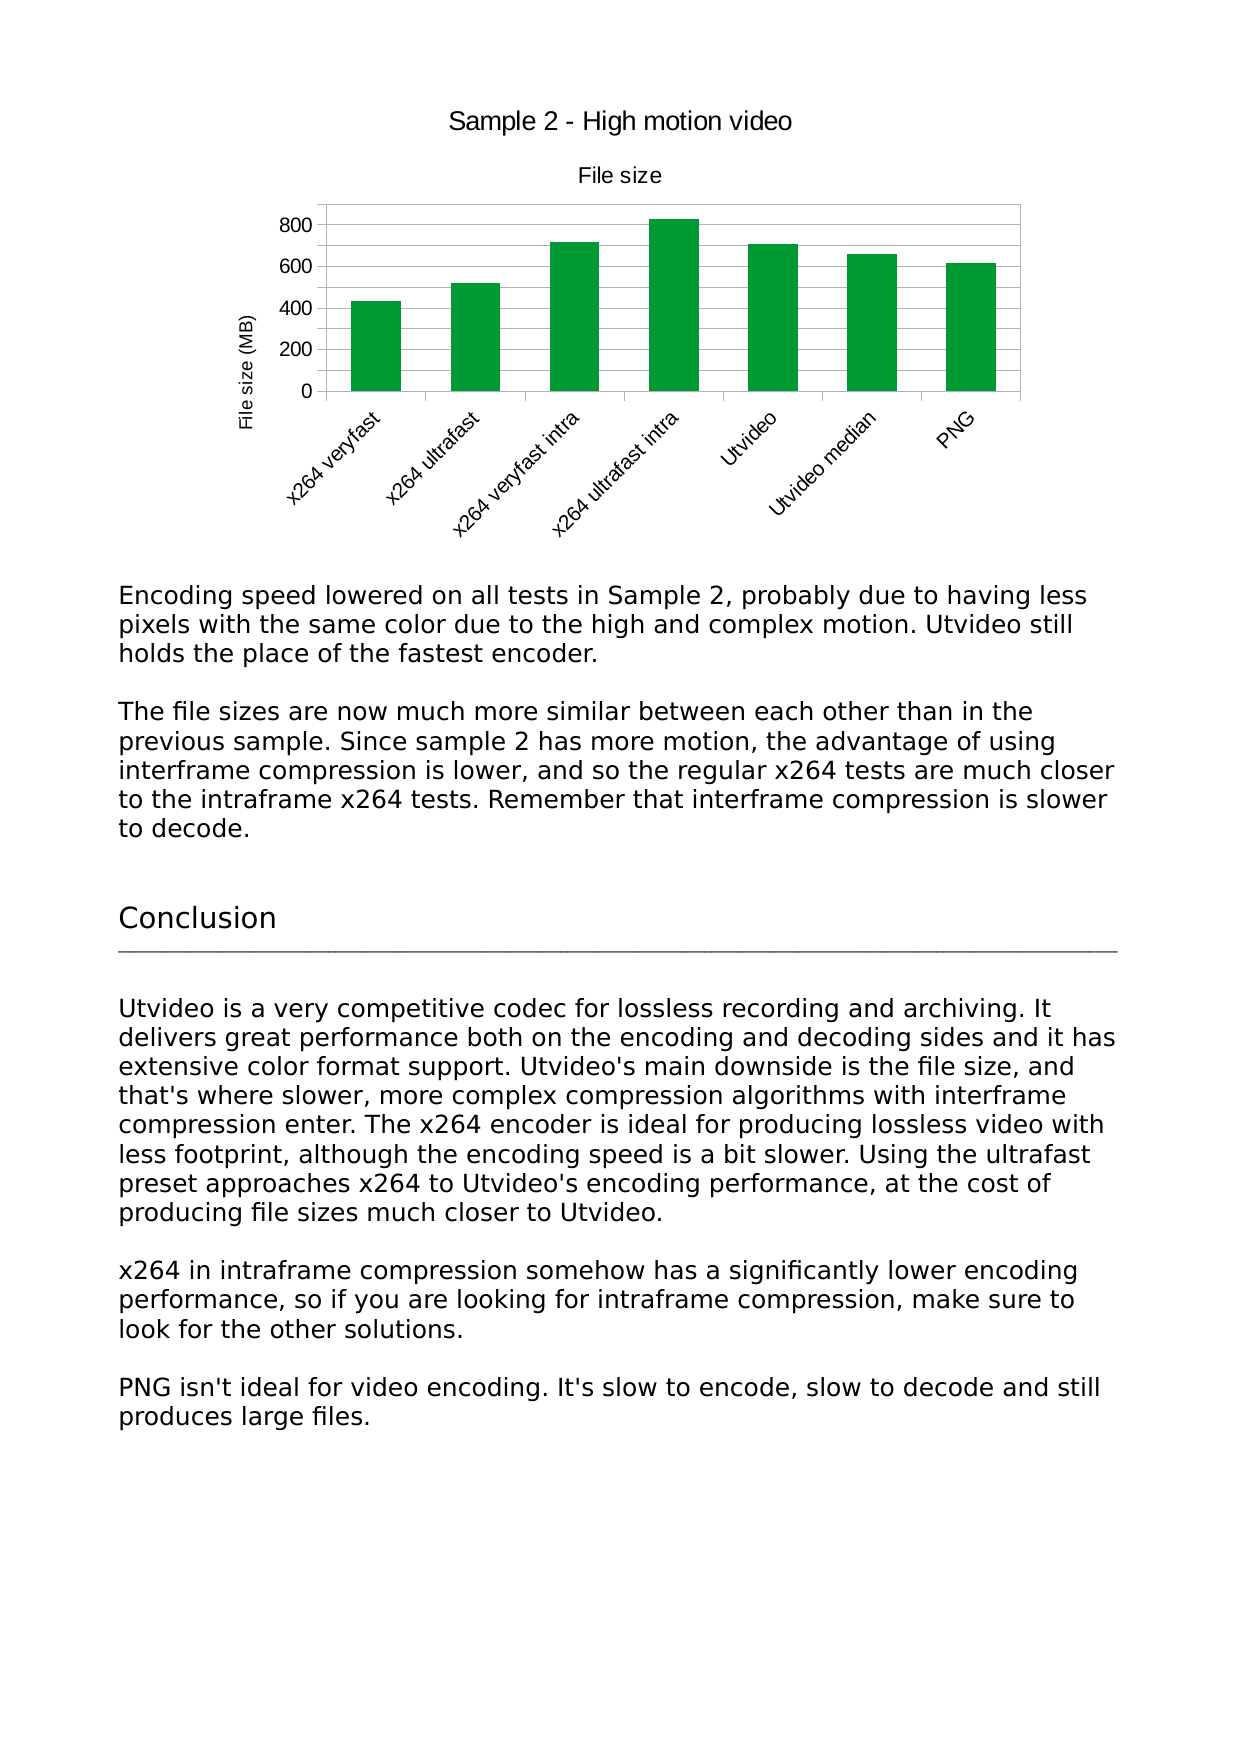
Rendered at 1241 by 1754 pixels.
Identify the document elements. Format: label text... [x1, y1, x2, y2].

text __________________________________________________________________________________________________________________________________________ [118, 936, 1122, 965]
text x264 in intraframe compression somehow has a significantly lower encoding performance, so if you are looking for intraframe compression, make sure to look for the other solutions. [118, 1256, 1122, 1344]
text PNG isn't ideal for video encoding. It's slow to encode, slow to decode and still produces large files. [118, 1373, 1122, 1431]
text The file sizes are now much more similar between each other than in the previous sample. Since sample 2 has more motion, the advantage of using interframe compression is lower, and so the regular x264 tests are much closer to the intraframe x264 tests. Remember that interframe compression is slower to decode. [118, 697, 1122, 843]
text Encoding speed lowered on all tests in Sample 2, probably due to having less pixels with the same color due to the high and complex motion. Utvideo still holds the place of the fastest encoder. [118, 581, 1122, 668]
text Utvideo is a very competitive codec for lossless recording and archiving. It delivers great performance both on the encoding and decoding sides and it has extensive color format support. Utvideo's main downside is the file size, and that's where slower, more complex compression algorithms with interframe compression enter. The x264 encoder is ideal for producing lossless video with less footprint, although the encoding speed is a bit slower. Using the ultrafast preset approaches x264 to Utvideo's encoding performance, at the cost of producing file sizes much closer to Utvideo. [118, 994, 1122, 1227]
text Conclusion [118, 902, 1122, 936]
